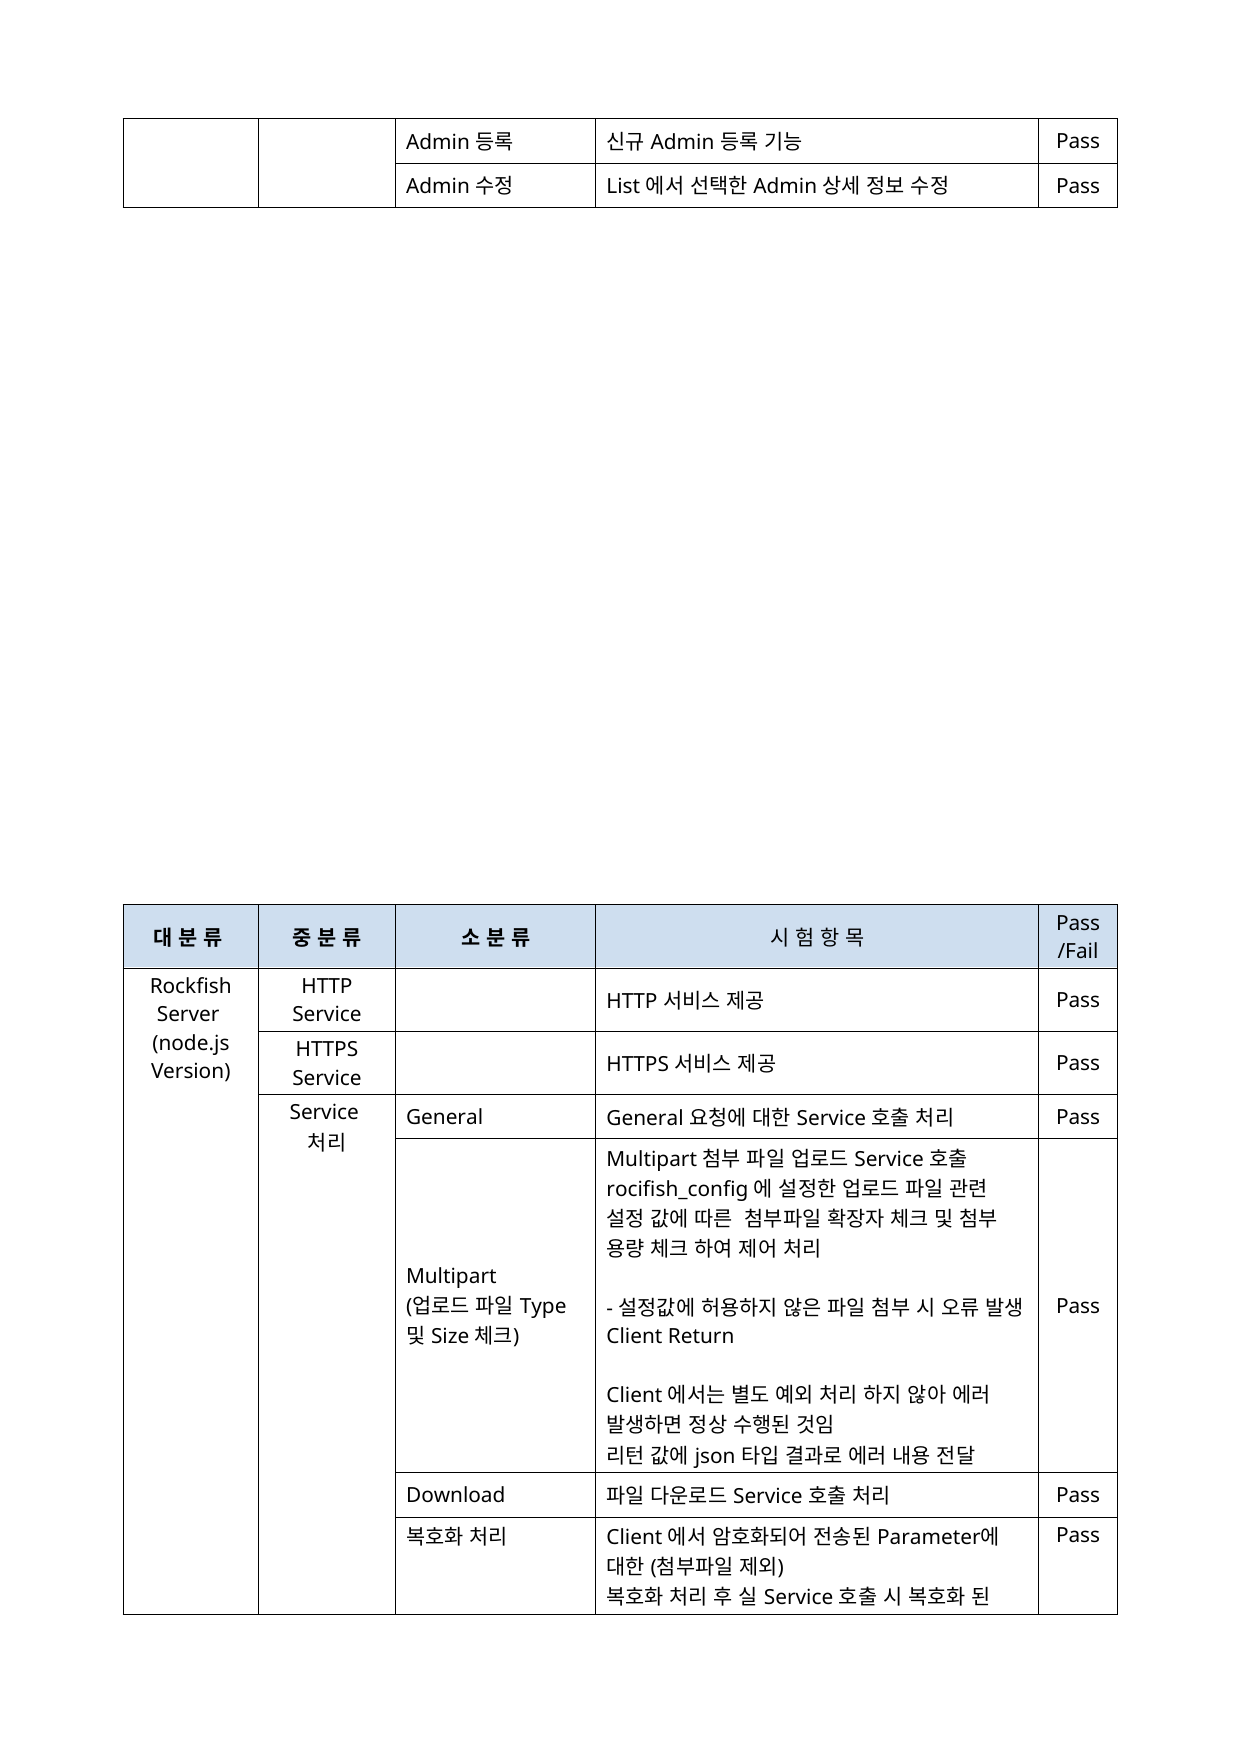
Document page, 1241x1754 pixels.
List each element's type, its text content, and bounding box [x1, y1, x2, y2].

table_header 중 분 류 [259, 905, 395, 967]
table_cell General [396, 1095, 595, 1138]
table_cell HTTP 서비스 제공 [596, 969, 1038, 1031]
table_cell [396, 969, 595, 1031]
table_cell Pass [1039, 969, 1117, 1031]
table_cell HTTP Service [259, 969, 395, 1031]
table_cell General 요청에 대한 Service 호출 처리 [596, 1095, 1038, 1138]
table_cell 파일 다운로드 Service 호출 처리 [596, 1473, 1038, 1517]
table_header 시 험 항 목 [596, 905, 1038, 967]
table_cell HTTPS 서비스 제공 [596, 1032, 1038, 1094]
table_cell Admin 등록 [396, 119, 595, 162]
table_cell Pass [1039, 1032, 1117, 1094]
table_cell Multipart (업로드 파일 Type 및 Size 체크) [396, 1139, 595, 1472]
table_cell Pass [1039, 1095, 1117, 1138]
table_cell 복호화 처리 [396, 1518, 595, 1614]
table_cell Pass [1039, 1473, 1117, 1517]
table_cell List 에서 선택한 Admin 상세 정보 수정 [596, 164, 1038, 207]
table_header 소 분 류 [396, 905, 595, 967]
table_cell Service 처리 [259, 1095, 395, 1614]
table_cell [259, 119, 395, 207]
table_cell Pass [1039, 164, 1117, 207]
table_cell Pass [1039, 119, 1117, 162]
table_cell Admin 수정 [396, 164, 595, 207]
table_cell Multipart 첨부 파일 업로드 Service 호출 rocifish_config 에 설정한 업로드 파일 관련 설정 값에 따른 첨부파일 확장자 체크 및 첨부 용량 체크 하여 제어 처리 - 설정값에 허용하지 않은 파일 첨부 시 오류 발생 Client Return Client 에서는 별도 예외 처리 하지 않아 에러 발생하면 정상 수행된 것임 리턴 값에 json 타입 결과로 에러 내용 전달 [596, 1139, 1038, 1472]
table_cell [124, 119, 258, 207]
table_header Pass /Fail [1039, 905, 1117, 967]
table_cell Client 에서 암호화되어 전송된 Parameter에 대한 (첨부파일 제외) 복호화 처리 후 실 Service 호출 시 복호화 된 [596, 1518, 1038, 1614]
table_cell [396, 1032, 595, 1094]
table_cell Pass [1039, 1518, 1117, 1614]
table_cell Pass [1039, 1139, 1117, 1472]
table_header 대 분 류 [124, 905, 258, 967]
table_cell Download [396, 1473, 595, 1517]
table_cell 신규 Admin 등록 기능 [596, 119, 1038, 162]
table_cell HTTPS Service [259, 1032, 395, 1094]
table_cell Rockfish Server (node.js Version) [124, 969, 258, 1614]
